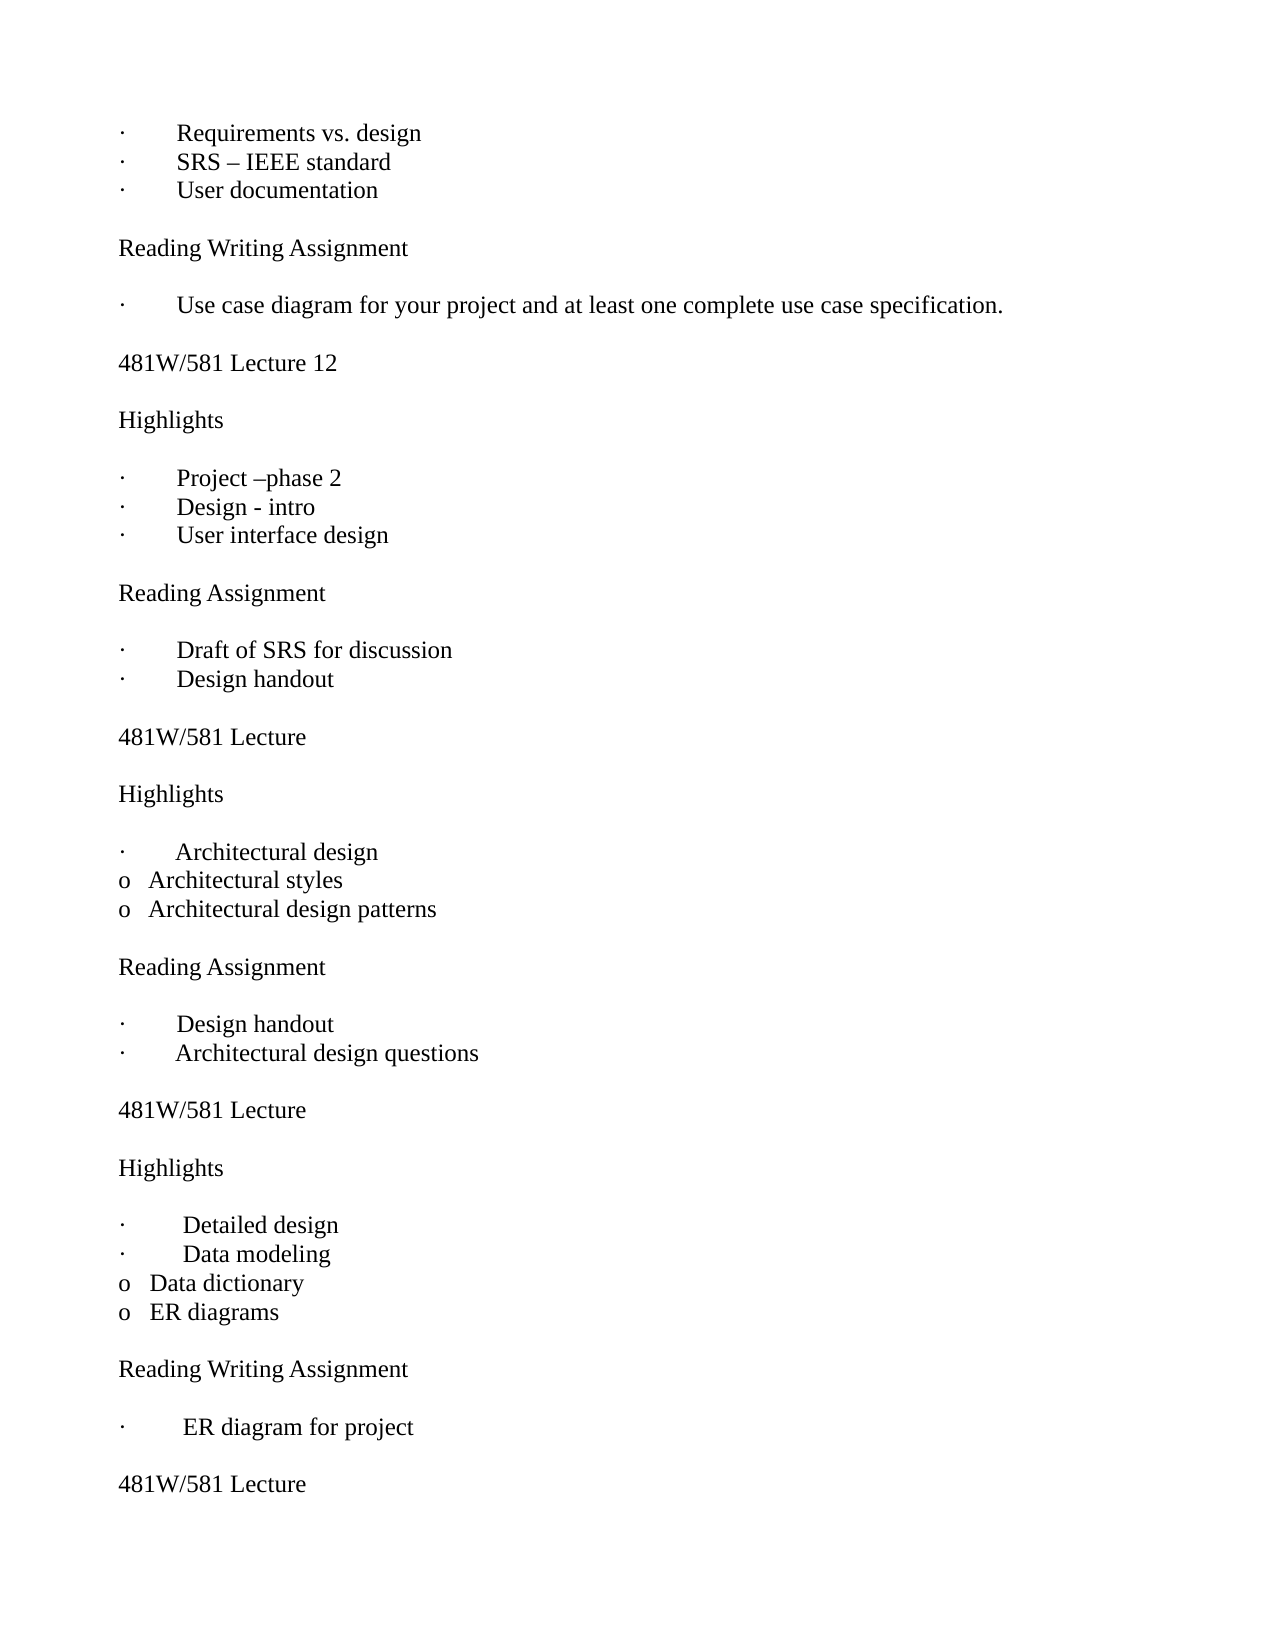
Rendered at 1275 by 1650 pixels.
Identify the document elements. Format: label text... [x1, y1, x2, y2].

text · Data modeling [118, 1239, 1157, 1268]
text 481W/581 Lecture 12 [118, 348, 1157, 377]
text · SRS – IEEE standard [118, 147, 1157, 176]
text · Design - intro [118, 492, 1157, 521]
text o ER diagrams [118, 1297, 1157, 1326]
text 481W/581 Lecture [118, 1096, 1157, 1124]
text · Architectural design [118, 837, 1157, 866]
text · Design handout [118, 1009, 1157, 1038]
text Highlights [118, 779, 1157, 808]
text · User interface design [118, 521, 1157, 549]
text · Use case diagram for your project and at least one complete use case specification. [118, 291, 1157, 319]
text o Architectural styles [118, 866, 1157, 894]
text o Data dictionary [118, 1268, 1157, 1297]
text Reading Writing Assignment [118, 233, 1157, 262]
text · User documentation [118, 176, 1157, 204]
text · Design handout [118, 664, 1157, 693]
text 481W/581 Lecture [118, 722, 1157, 751]
text 481W/581 Lecture [118, 1469, 1157, 1498]
text Reading Assignment [118, 952, 1157, 981]
text · Draft of SRS for discussion [118, 636, 1157, 664]
text Reading Assignment [118, 578, 1157, 607]
text Reading Writing Assignment [118, 1354, 1157, 1383]
text · Project –phase 2 [118, 463, 1157, 492]
text · Requirements vs. design [118, 118, 1157, 147]
text o Architectural design patterns [118, 894, 1157, 923]
text Highlights [118, 406, 1157, 434]
text Highlights [118, 1153, 1157, 1182]
text · ER diagram for project [118, 1412, 1157, 1441]
text · Architectural design questions [118, 1038, 1157, 1067]
text · Detailed design [118, 1211, 1157, 1239]
